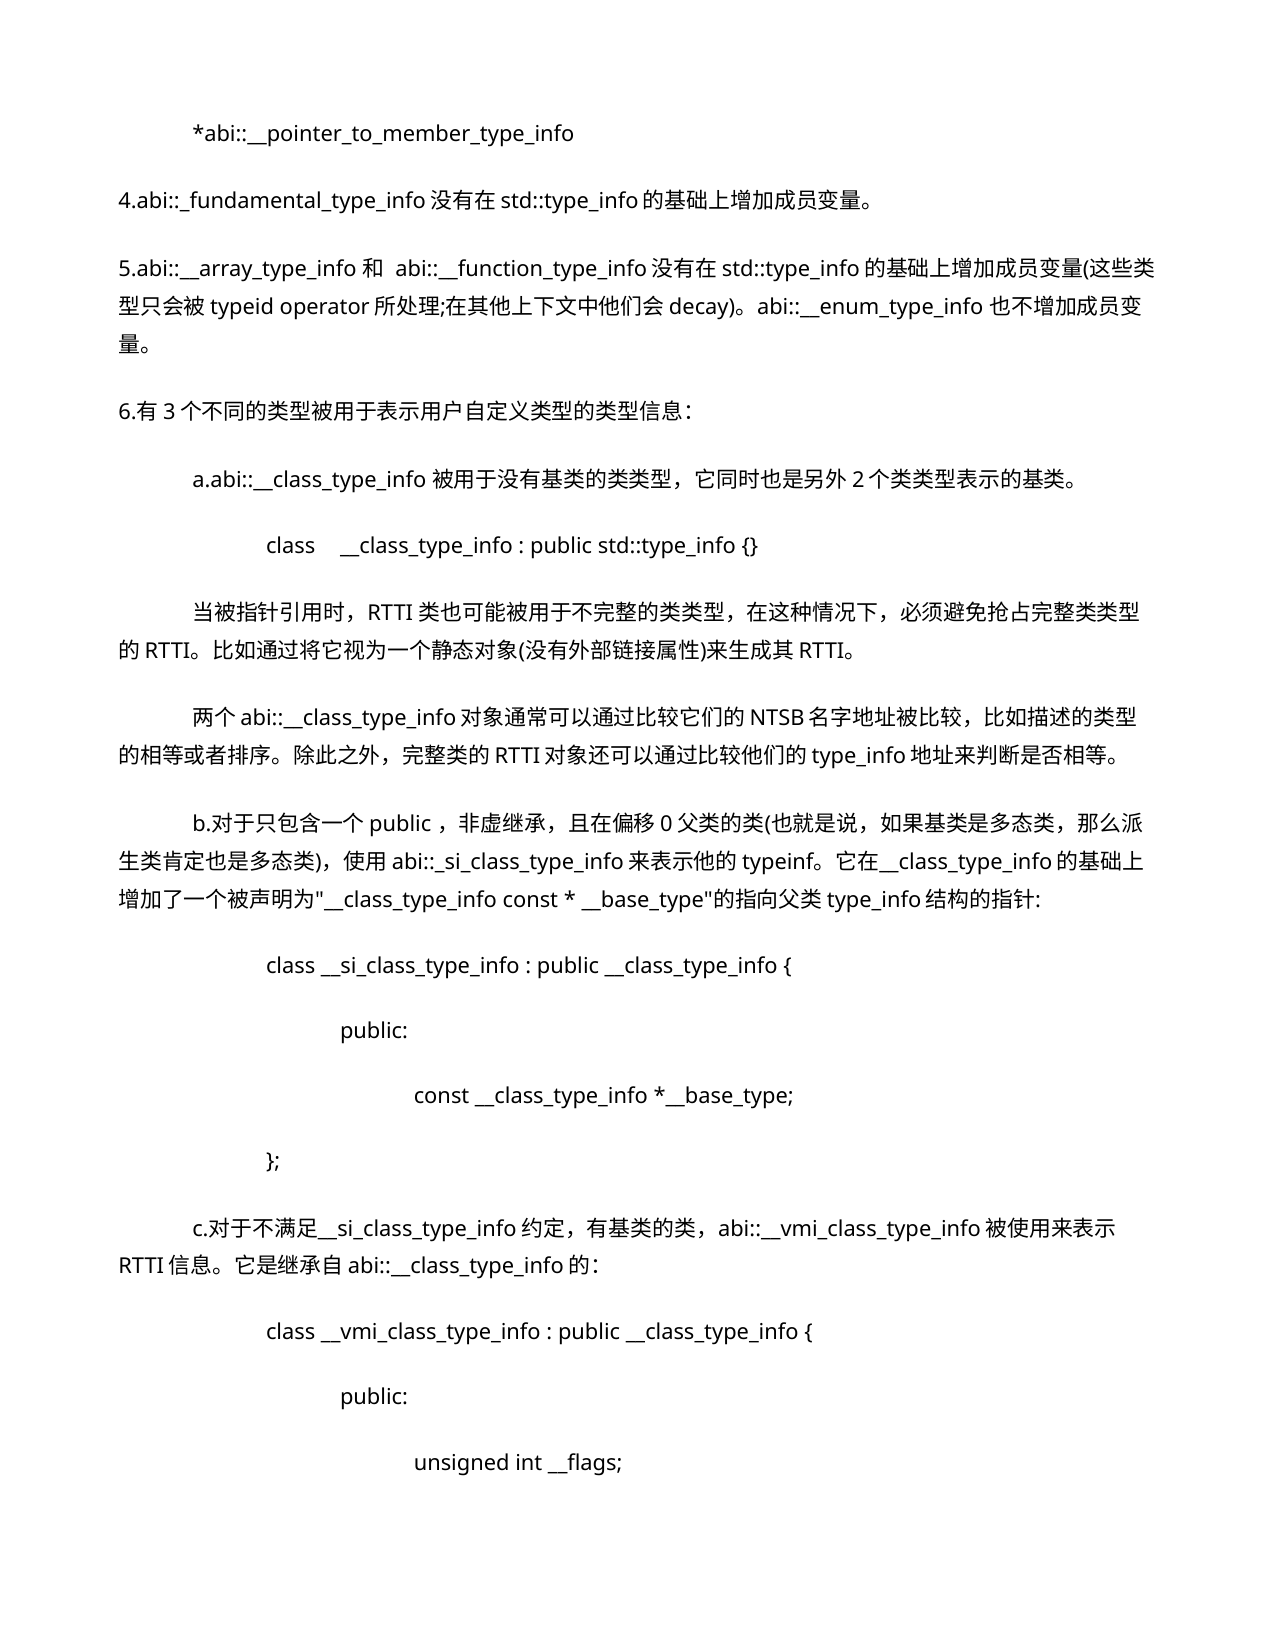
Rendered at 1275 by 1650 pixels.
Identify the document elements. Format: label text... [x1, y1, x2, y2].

text 当被指针引用时，RTTI 类也可能被用于不完整的类类型，在这种情况下，必须避免抢占完整类类型的RTTI。比如通过将它视为一个静态对象(没有外部链接属性)来生成其RTTI。 [118, 595, 1157, 664]
text class __si_class_type_info : public __class_type_info { [118, 950, 1157, 979]
text b.对于只包含一个public ，非虚继承，且在偏移0父类的类(也就是说，如果基类是多态类，那么派生类肯定也是多态类)，使用abi::_si_class_type_info来表示他的typeinf。它在__class_type_info的基础上增加了一个被声明为"__class_type_info const * __base_type"的指向父类type_info结构的指针: [118, 806, 1157, 914]
text class __vmi_class_type_info : public __class_type_info { [118, 1316, 1157, 1346]
text }; [118, 1145, 1157, 1175]
text public: [118, 1381, 1157, 1411]
text 5.abi::__array_type_info 和 abi::__function_type_info没有在std::type_info的基础上增加成员变量(这些类型只会被typeid operator所处理;在其他上下文中他们会decay)。abi::__enum_type_info 也不增加成员变量。 [118, 251, 1157, 359]
text public: [118, 1015, 1157, 1045]
text 6.有3个不同的类型被用于表示用户自定义类型的类型信息： [118, 394, 1157, 426]
text unsigned int __flags; [118, 1447, 1157, 1476]
text class __class_type_info : public std::type_info {} [118, 529, 1157, 559]
text c.对于不满足__si_class_type_info约定，有基类的类，abi::__vmi_class_type_info被使用来表示RTTI信息。它是继承自abi::__class_type_info的： [118, 1211, 1157, 1280]
text const __class_type_info *__base_type; [118, 1080, 1157, 1110]
text a.abi::__class_type_info 被用于没有基类的类类型，它同时也是另外2个类类型表示的基类。 [118, 462, 1157, 494]
text 4.abi::_fundamental_type_info没有在std::type_info的基础上增加成员变量。 [118, 183, 1157, 215]
text *abi::__pointer_to_member_type_info [118, 118, 1157, 148]
text 两个abi::__class_type_info对象通常可以通过比较它们的NTSB名字地址被比较，比如描述的类型的相等或者排序。除此之外，完整类的RTTI对象还可以通过比较他们的type_info地址来判断是否相等。 [118, 700, 1157, 770]
